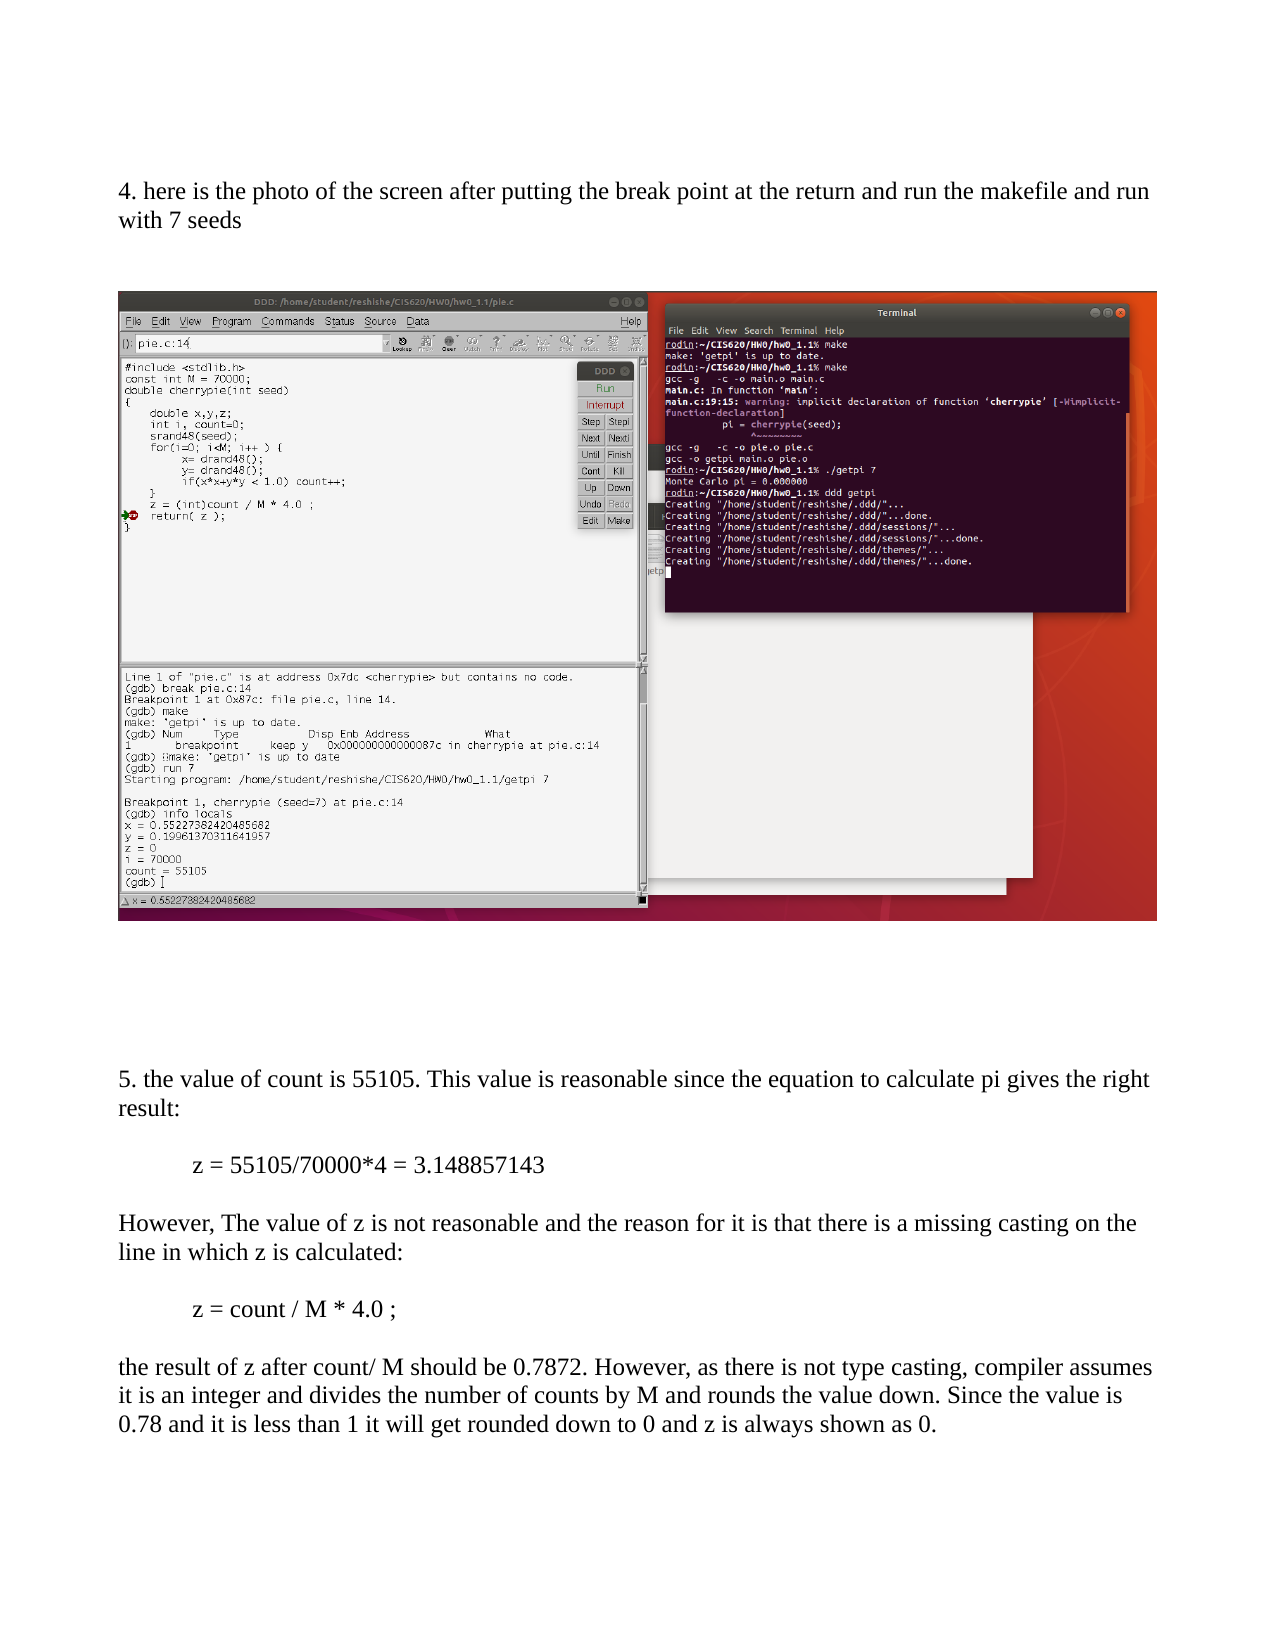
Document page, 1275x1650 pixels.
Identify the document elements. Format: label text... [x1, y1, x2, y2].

text z = count / M * 4.0 ; [118, 1294, 1157, 1323]
picture [118, 291, 1157, 921]
text 4. here is the photo of the screen after putting the break point at the return and run the makefile and run with 7 seeds [118, 176, 1157, 234]
text the result of z after count/ M should be 0.7872. However, as there is not type casting, compiler assumes it is an integer and divides the number of counts by M and rounds the value down. Since the value is 0.78 and it is less than 1 it will get rounded down to 0 and z is always shown as 0. [118, 1352, 1157, 1438]
text 5. the value of count is 55105. This value is reasonable since the equation to calculate pi gives the right result: [118, 1064, 1157, 1122]
text However, The value of z is not reasonable and the reason for it is that there is a missing casting on the line in which z is calculated: [118, 1208, 1157, 1266]
text z = 55105/70000*4 = 3.148857143 [118, 1151, 1157, 1179]
